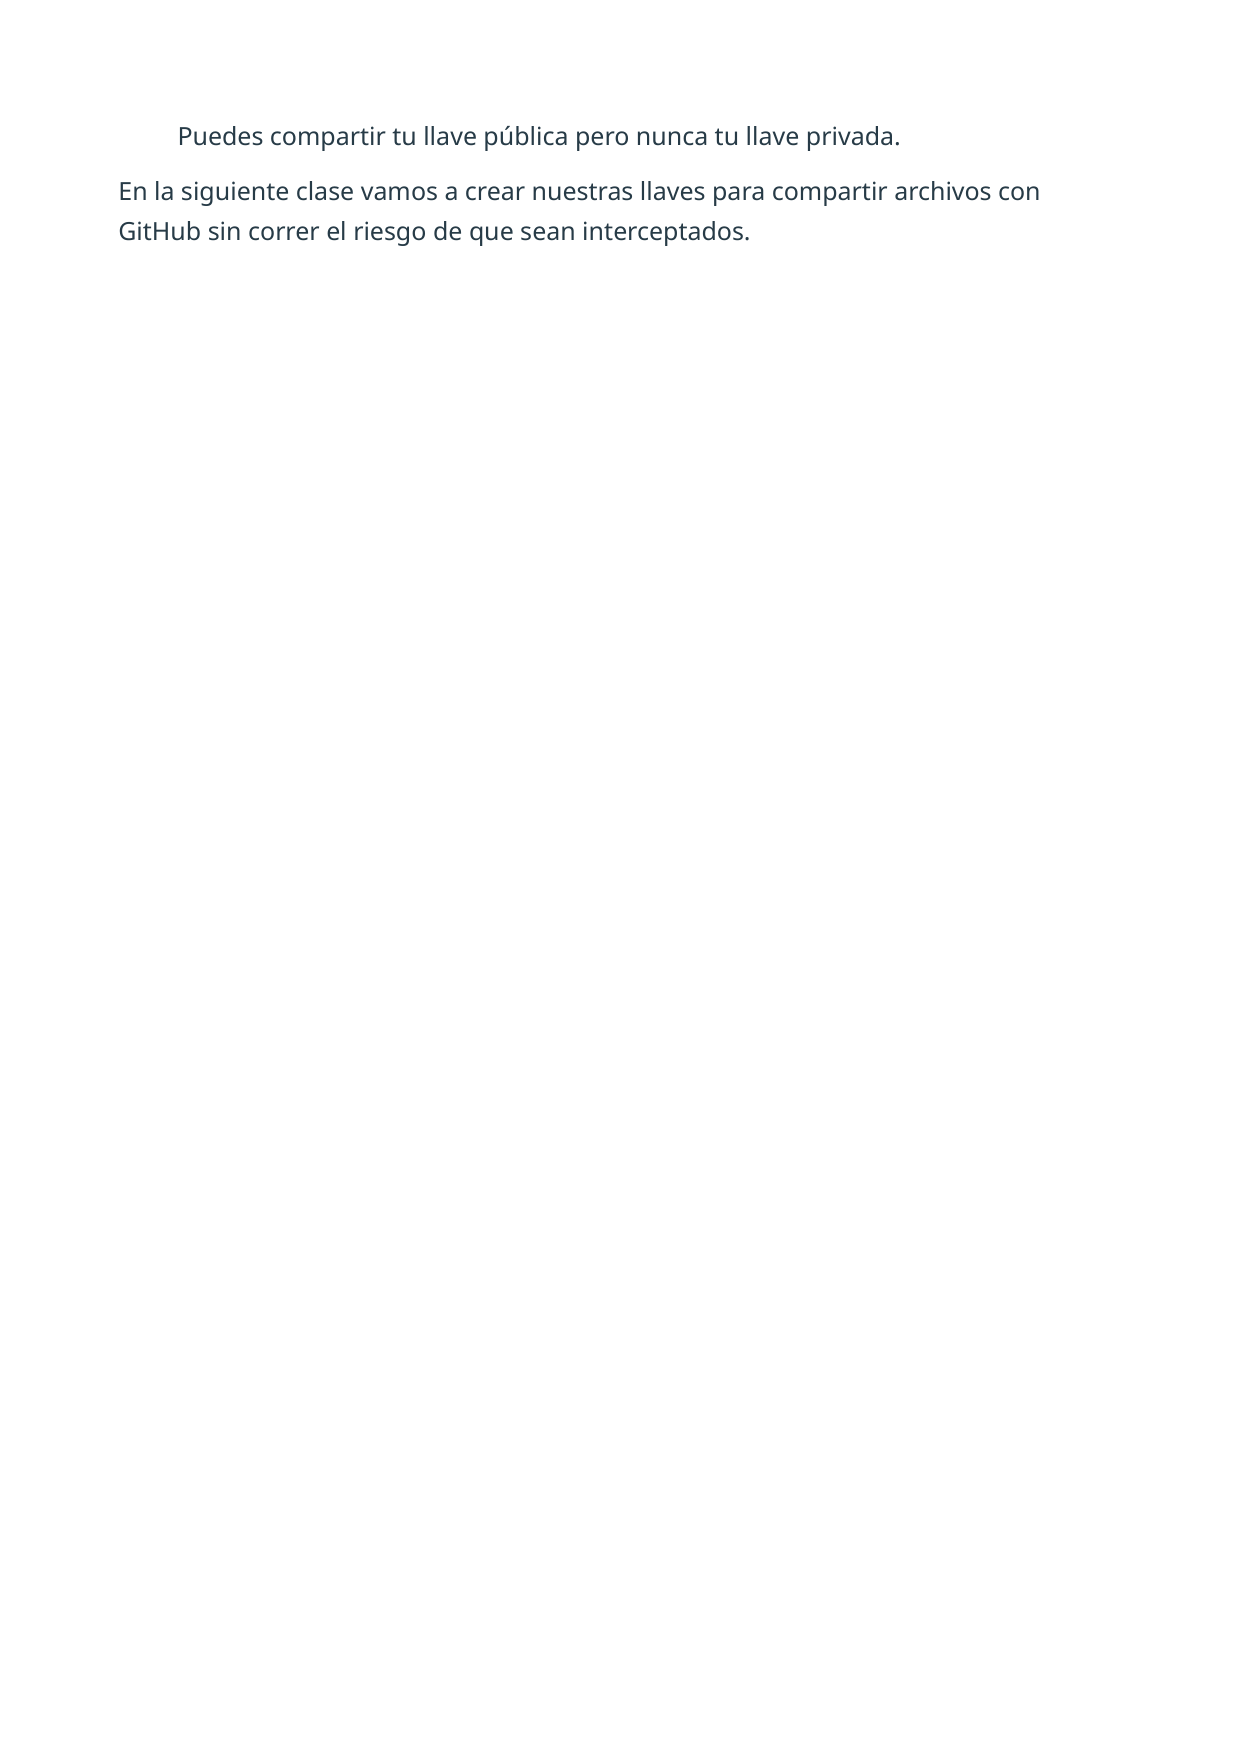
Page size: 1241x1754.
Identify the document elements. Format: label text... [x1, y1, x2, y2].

text En la siguiente clase vamos a crear nuestras llaves para compartir archivos con GitHub sin correr el riesgo de que sean interceptados. [118, 174, 1122, 247]
text Puedes compartir tu llave pública pero nunca tu llave privada. [177, 118, 1063, 152]
